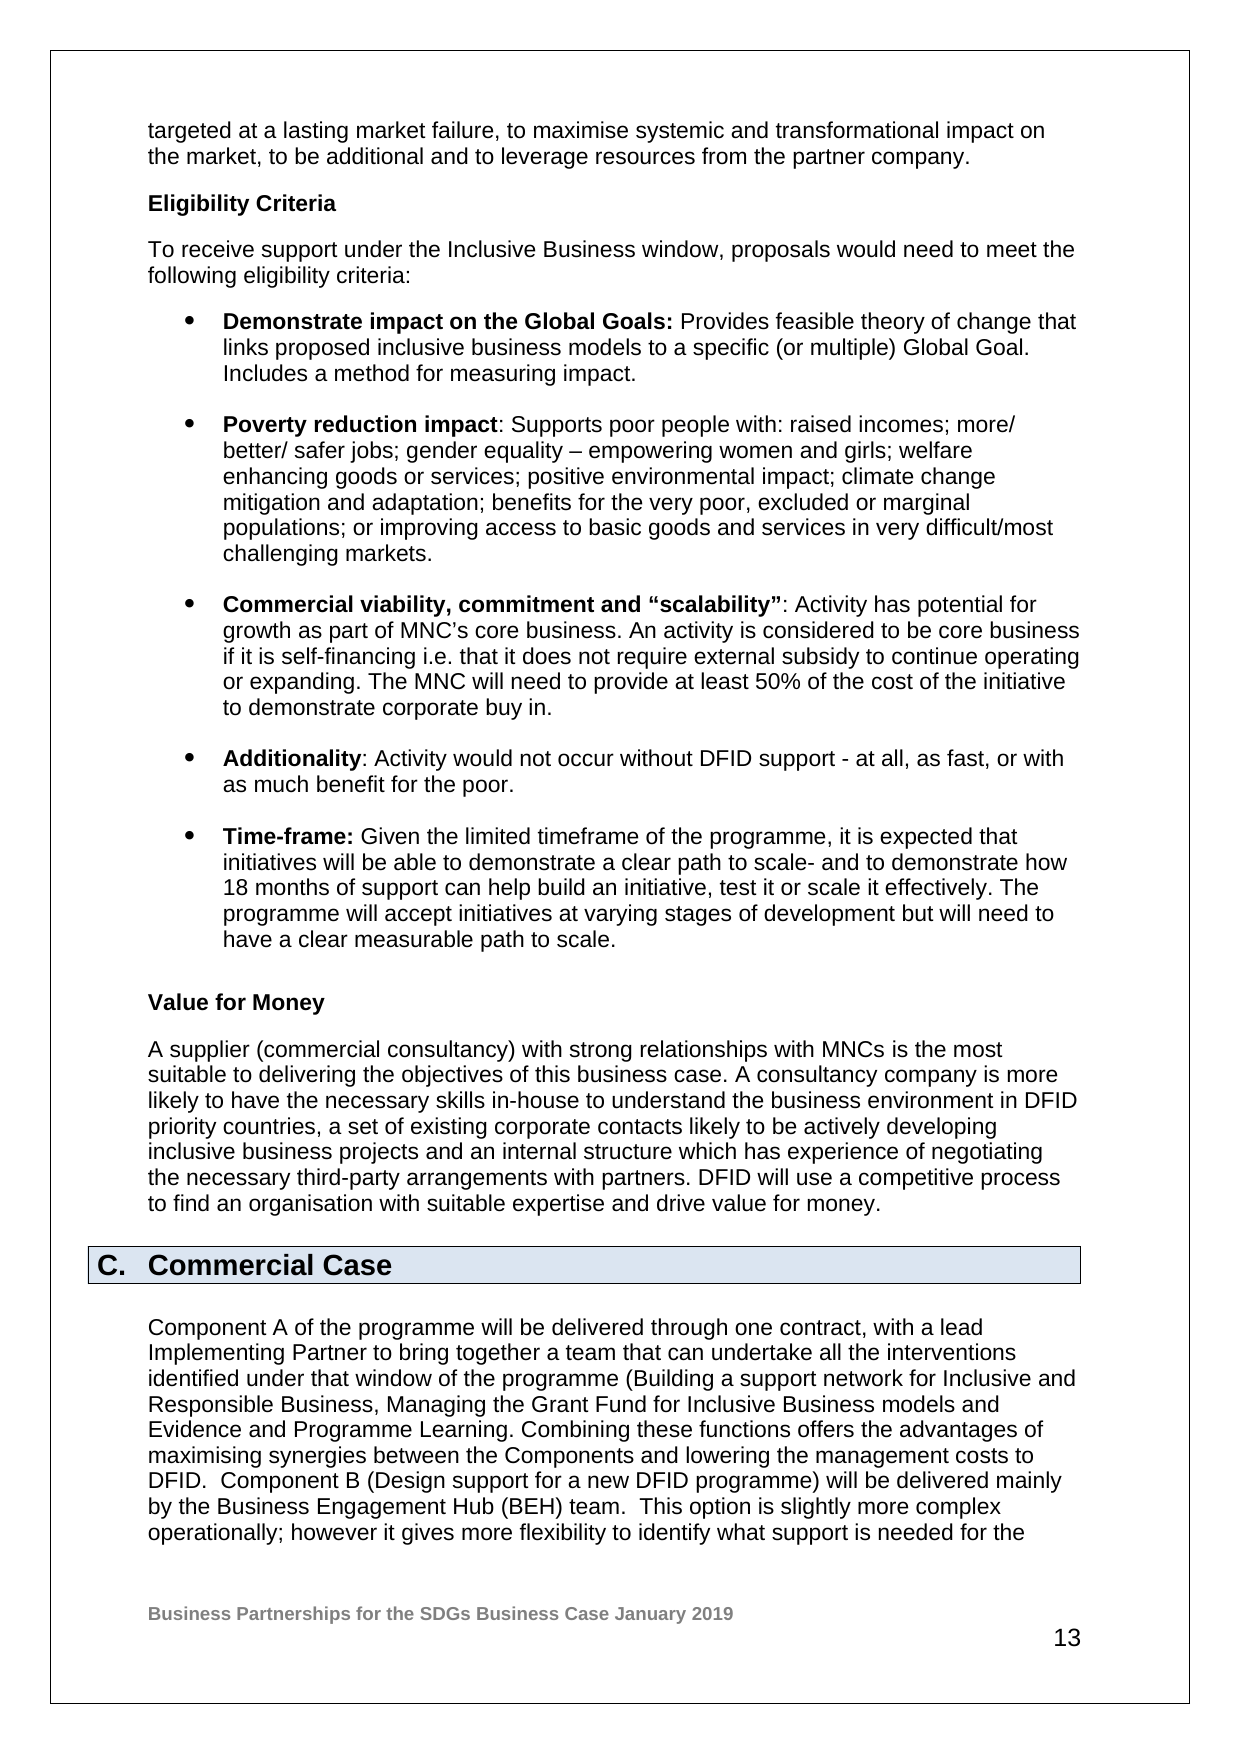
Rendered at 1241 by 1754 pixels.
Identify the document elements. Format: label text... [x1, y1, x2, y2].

text Component A of the programme will be delivered through one contract, with a lead Implementing Partner to bring together a team that can undertake all the interventions identified under that window of the programme (Building a support network for Inclusive and Responsible Business, Managing the Grant Fund for Inclusive Business models and Evidence and Programme Learning. Combining these functions offers the advantages of maximising synergies between the Components and lowering the management costs to DFID. Component B (Design support for a new DFID programme) will be delivered mainly by the Business Engagement Hub (BEH) team. This option is slightly more complex operationally; however it gives more flexibility to identify what support is needed for the [148, 1314, 1081, 1545]
list Commercial Case [89, 1247, 1080, 1283]
text To receive support under the Inclusive Business window, proposals would need to meet the following eligibility criteria: [148, 237, 1081, 288]
text targeted at a lasting market failure, to maximise systemic and transformational impact on the market, to be additional and to leverage resources from the partner company. [148, 118, 1081, 169]
list Demonstrate impact on the Global Goals: Provides feasible theory of change that links proposed inclusive business models to a specific (or multiple) Global Goal. Includes a method for measuring impact. [185, 309, 1081, 386]
list Time-frame: Given the limited timeframe of the programme, it is expected that initiatives will be able to demonstrate a clear path to scale- and to demonstrate how 18 months of support can help build an initiative, test it or scale it effectively. The programme will accept initiatives at varying stages of development but will need to have a clear measurable path to scale. [185, 823, 1081, 952]
list Poverty reduction impact: Supports poor people with: raised incomes; more/ better/ safer jobs; gender equality – empowering women and girls; welfare enhancing goods or services; positive environmental impact; climate change mitigation and adaptation; benefits for the very poor, excluded or marginal populations; or improving access to basic goods and services in very difficult/most challenging markets. [185, 412, 1081, 566]
text A supplier (commercial consultancy) with strong relationships with MNCs is the most suitable to delivering the objectives of this business case. A consultancy company is more likely to have the necessary skills in-house to understand the business environment in DFID priority countries, a set of existing corporate contacts likely to be actively developing inclusive business projects and an internal structure which has experience of negotiating the necessary third-party arrangements with partners. DFID will use a competitive process to find an organisation with suitable expertise and drive value for money. [148, 1037, 1081, 1216]
text Value for Money [148, 990, 1081, 1016]
list Additionality: Activity would not occur without DFID support - at all, as fast, or with as much benefit for the poor. [185, 746, 1081, 798]
list Commercial viability, commitment and “scalability”: Activity has potential for growth as part of MNC’s core business. An activity is considered to be core business if it is self-financing i.e. that it does not require external subsidy to continue operating or expanding. The MNC will need to provide at least 50% of the cost of the initiative to demonstrate corporate buy in. [185, 592, 1081, 720]
text Eligibility Criteria [148, 190, 1081, 216]
